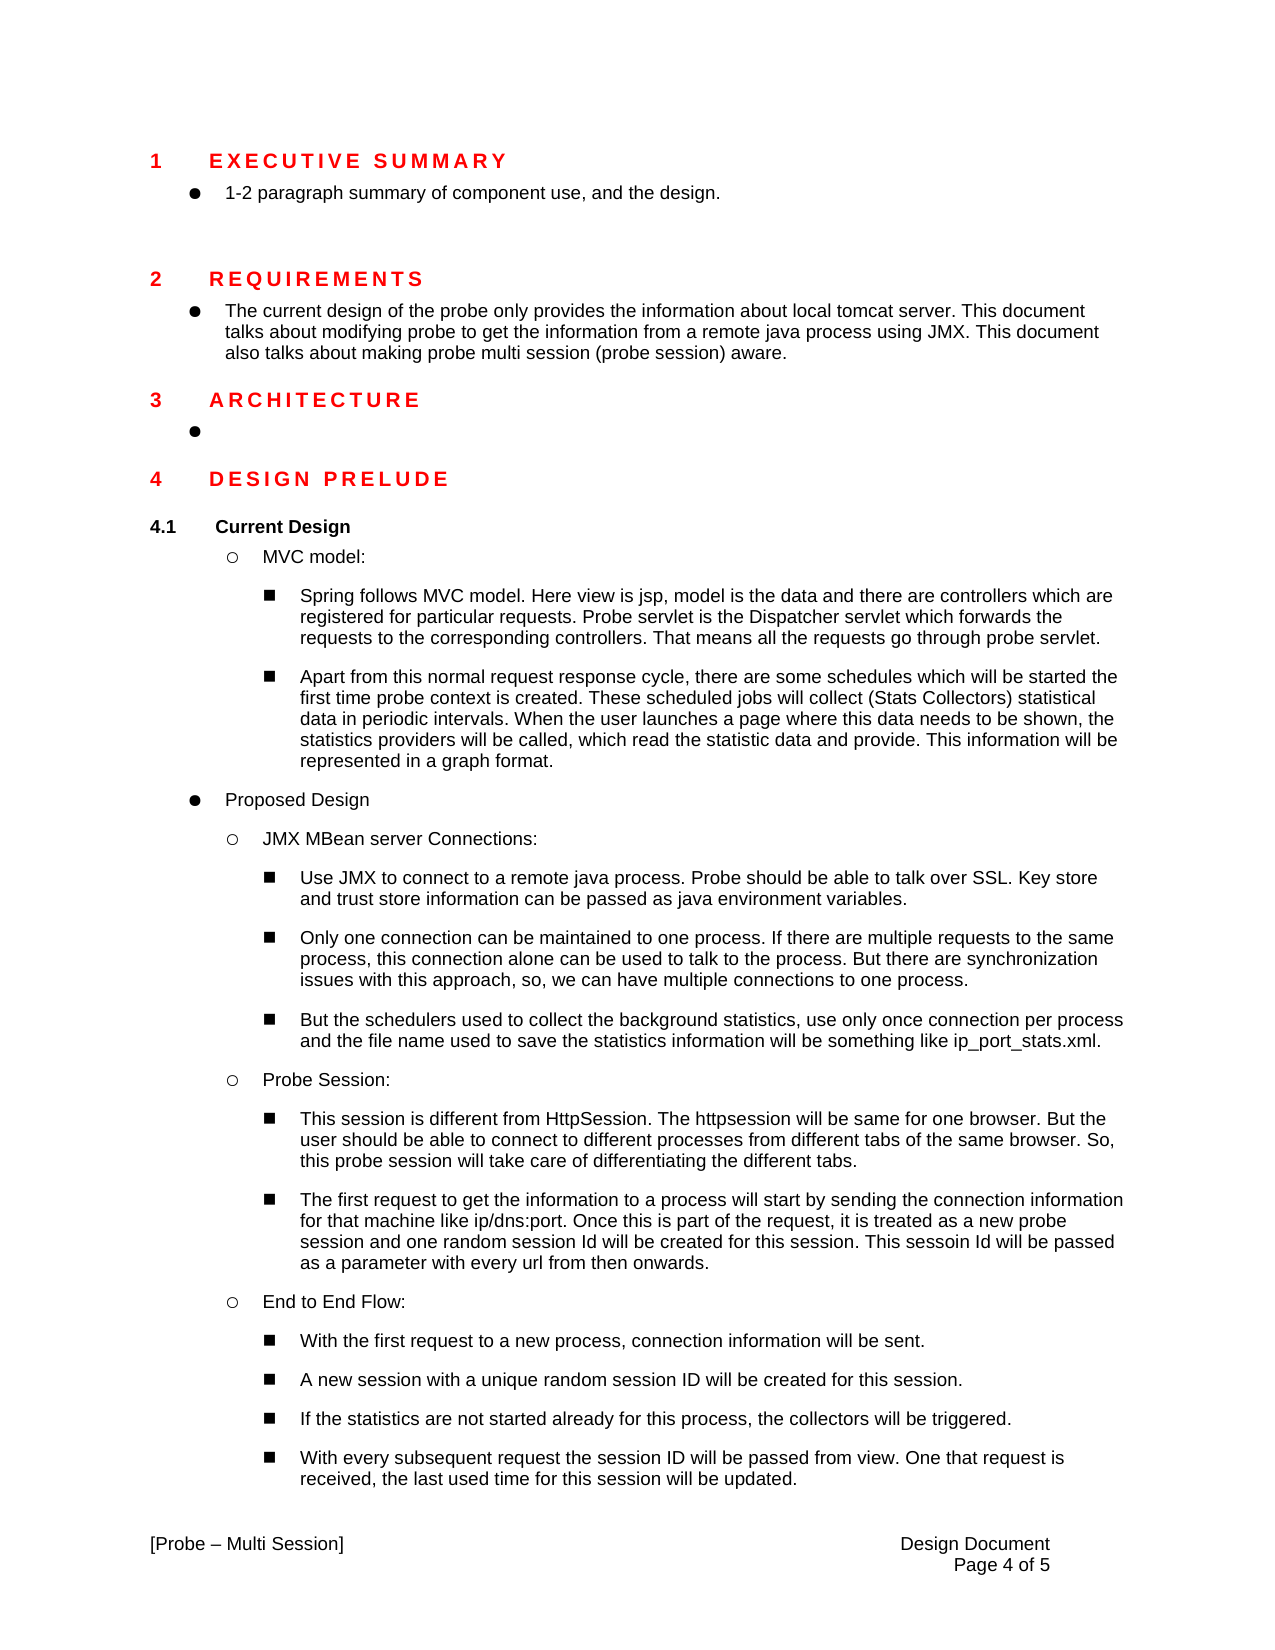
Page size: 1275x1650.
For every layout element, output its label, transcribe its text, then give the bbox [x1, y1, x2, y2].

list But the schedulers used to collect the background statistics, use only once connection per process and the file name used to save the statistics information will be something like ip_port_stats.xml. [262, 1009, 1125, 1051]
subtitle Requirements [150, 268, 1200, 291]
list With every subsequent request the session ID will be passed from view. One that request is received, the last used time for this session will be updated. [262, 1448, 1125, 1490]
list Spring follows MVC model. Here view is jsp, model is the data and there are controllers which are registered for particular requests. Probe servlet is the Dispatcher servlet which forwards the requests to the corresponding controllers. That means all the requests go through probe servlet. [262, 585, 1125, 648]
list Apart from this normal request response cycle, there are some schedules which will be started the first time probe context is created. These scheduled jobs will collect (Stats Collectors) statistical data in periodic intervals. When the user launches a page where this data needs to be shown, the statistics providers will be called, which read the statistic data and provide. This information will be represented in a graph format. [262, 666, 1125, 772]
list A new session with a unique random session ID will be created for this session. [262, 1369, 1125, 1391]
list The current design of the probe only provides the information about local tomcat server. This document talks about modifying probe to get the information from a remote java process using JMX. This document also talks about making probe multi session (probe session) aware. [187, 300, 1125, 363]
subtitle Current Design [150, 516, 1125, 537]
list JMX MBean server Connections: [225, 829, 1125, 850]
list Only one connection can be maintained to one process. If there are multiple requests to the same process, this connection alone can be used to talk to the process. But there are synchronization issues with this approach, so, we can have multiple connections to one process. [262, 928, 1125, 991]
subtitle ARCHITECTURE [150, 389, 1200, 412]
list If the statistics are not started already for this process, the collectors will be triggered. [262, 1409, 1125, 1430]
list This session is different from HttpSession. The httpsession will be same for one browser. But the user should be able to connect to different processes from different tabs of the same browser. So, this probe session will take care of differentiating the different tabs. [262, 1108, 1125, 1171]
list Probe Session: [225, 1069, 1125, 1090]
list Use JMX to connect to a remote java process. Probe should be able to talk over SSL. Key store and trust store information can be passed as java environment variables. [262, 868, 1125, 910]
list The first request to get the information to a process will start by sending the connection information for that machine like ip/dns:port. Once this is part of the request, it is treated as a new probe session and one random session Id will be created for this session. This sessoin Id will be passed as a parameter with every url from then onwards. [262, 1189, 1125, 1273]
list 1-2 paragraph summary of component use, and the design. [187, 182, 1125, 203]
list With the first request to a new process, connection information will be sent. [262, 1331, 1125, 1352]
list Proposed Design [187, 789, 1125, 811]
subtitle EXECUTIVE Summary [150, 150, 1200, 173]
list End to End Flow: [225, 1291, 1125, 1312]
list MVC model: [225, 546, 1125, 567]
subtitle Design prelude [150, 467, 1200, 491]
